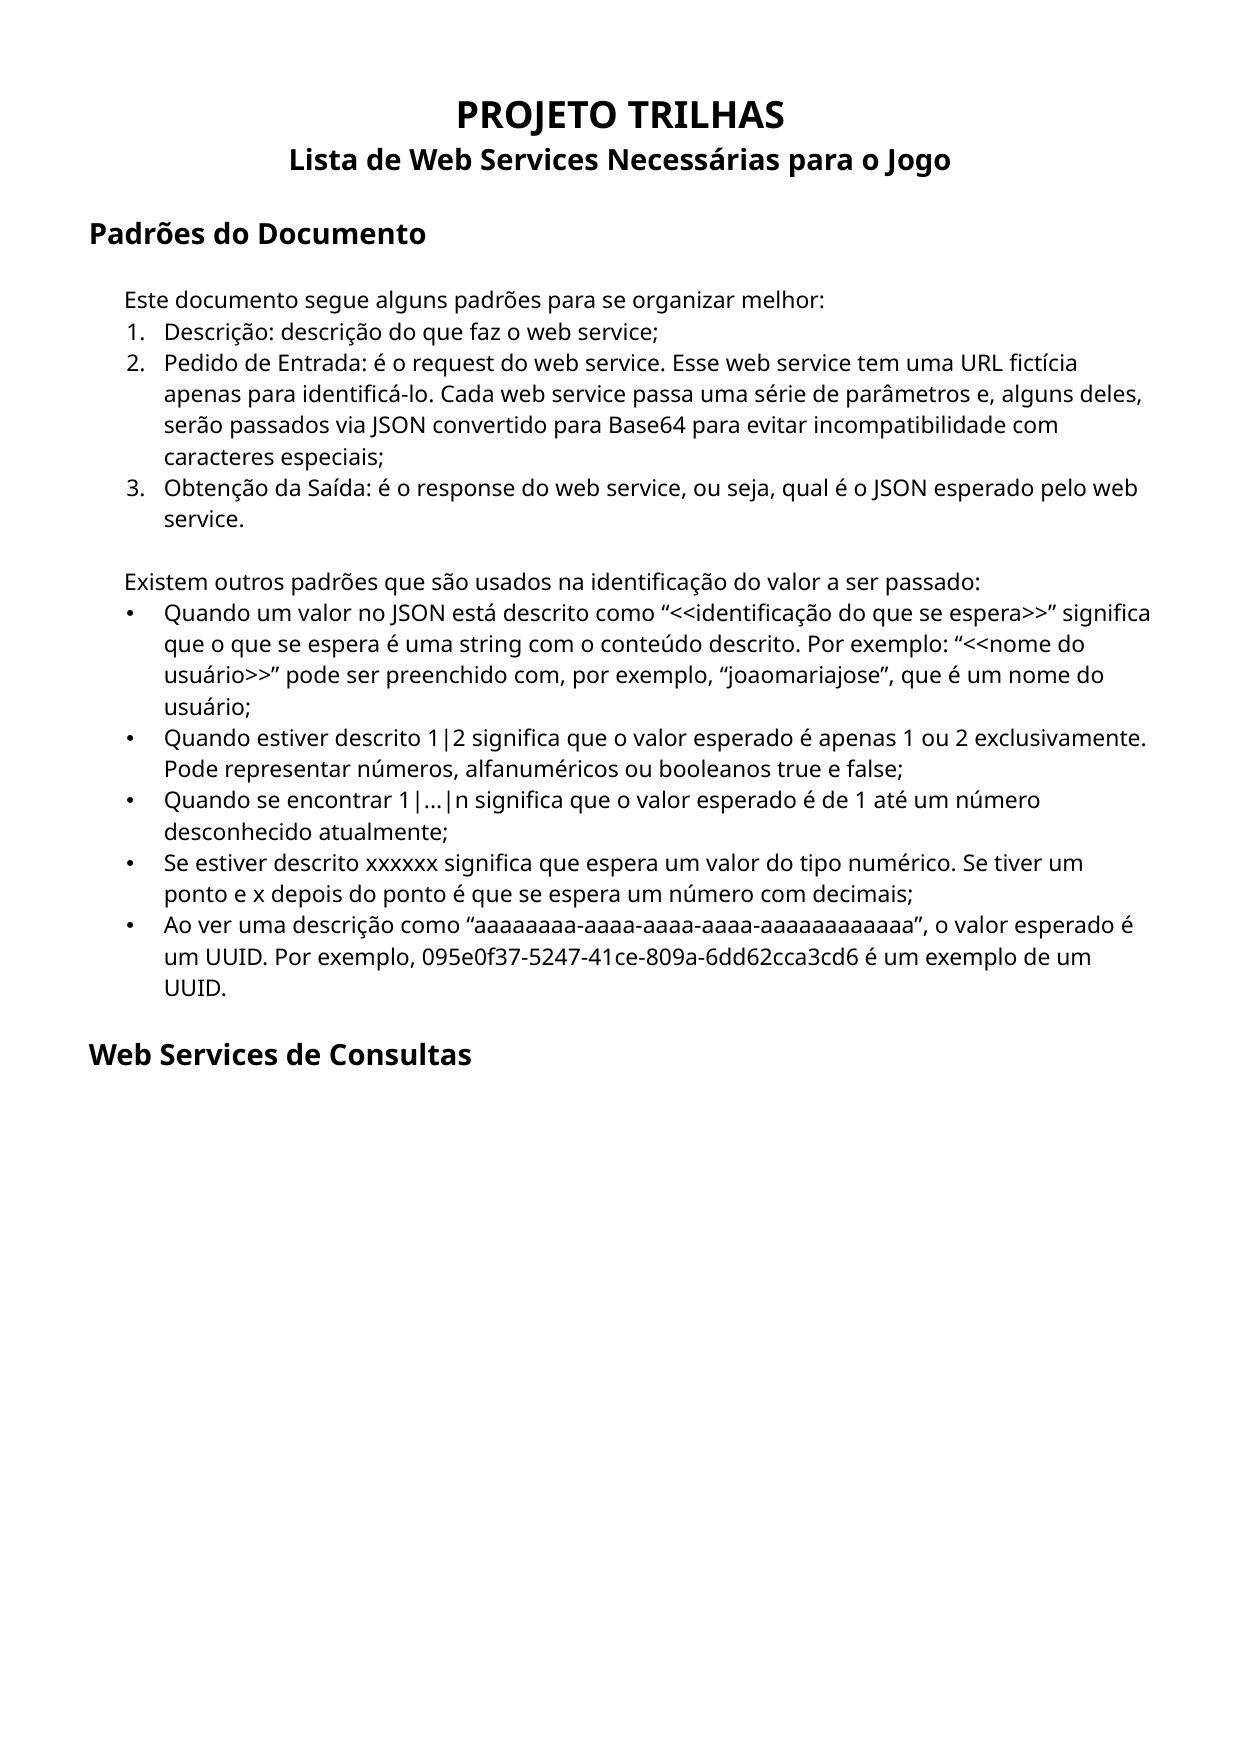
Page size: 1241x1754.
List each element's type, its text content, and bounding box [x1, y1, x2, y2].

text Existem outros padrões que são usados na identificação do valor a ser passado: [88, 566, 1152, 597]
list Quando estiver descrito 1|2 significa que o valor esperado é apenas 1 ou 2 exclusivamente. Pode representar números, alfanuméricos ou booleanos true e false; [126, 722, 1152, 784]
list Pedido de Entrada: é o request do web service. Esse web service tem uma URL fictícia apenas para identificá-lo. Cada web service passa uma série de parâmetros e, alguns deles, serão passados via JSON convertido para Base64 para evitar incompatibilidade com caracteres especiais; [126, 347, 1152, 472]
list Quando um valor no JSON está descrito como “<<identificação do que se espera>>” significa que o que se espera é uma string com o conteúdo descrito. Por exemplo: “<<nome do usuário>>” pode ser preenchido com, por exemplo, “joaomariajose”, que é um nome do usuário; [126, 597, 1152, 722]
text Lista de Web Services Necessárias para o Jogo [88, 139, 1152, 179]
text Este documento segue alguns padrões para se organizar melhor: [88, 284, 1152, 316]
list Obtenção da Saída: é o response do web service, ou seja, qual é o JSON esperado pelo web service. [126, 472, 1152, 534]
list Se estiver descrito xxxxxx significa que espera um valor do tipo numérico. Se tiver um ponto e x depois do ponto é que se espera um número com decimais; [126, 847, 1152, 909]
list Descrição: descrição do que faz o web service; [126, 316, 1152, 347]
list Quando se encontrar 1|...|n significa que o valor esperado é de 1 até um número desconhecido atualmente; [126, 784, 1152, 847]
list Ao ver uma descrição como “aaaaaaaa-aaaa-aaaa-aaaa-aaaaaaaaaaaa”, o valor esperado é um UUID. Por exemplo, 095e0f37-5247-41ce-809a-6dd62cca3cd6 é um exemplo de um UUID. [126, 909, 1152, 1003]
text PROJETO TRILHAS [88, 88, 1152, 139]
text Padrões do Documento [88, 213, 1152, 253]
text Web Services de Consultas [88, 1034, 1152, 1074]
